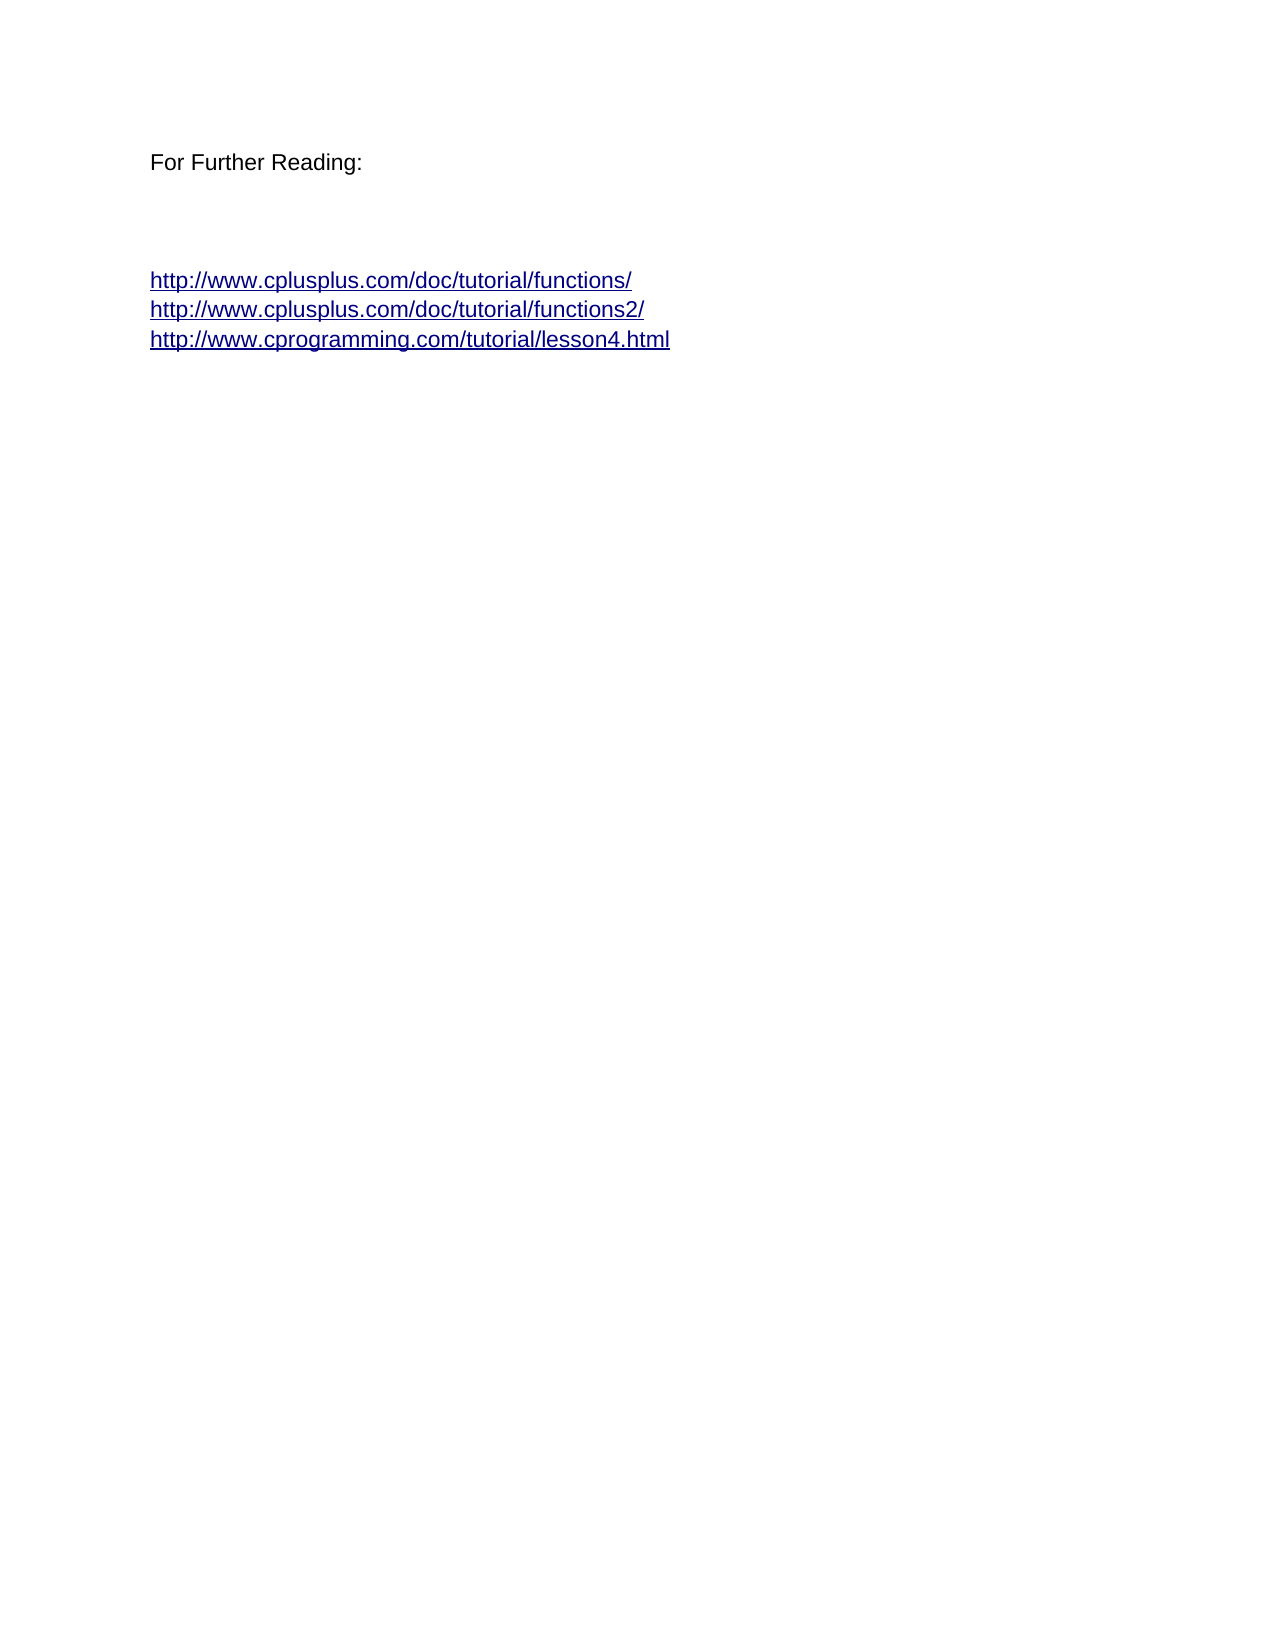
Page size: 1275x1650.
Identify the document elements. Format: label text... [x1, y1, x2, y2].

text http://www.cplusplus.com/doc/tutorial/functions2/ [150, 297, 1125, 322]
text http://www.cprogramming.com/tutorial/lesson4.html [150, 326, 1125, 352]
text http://www.cplusplus.com/doc/tutorial/functions/ [150, 267, 1125, 293]
text For Further Reading: [150, 150, 1125, 176]
